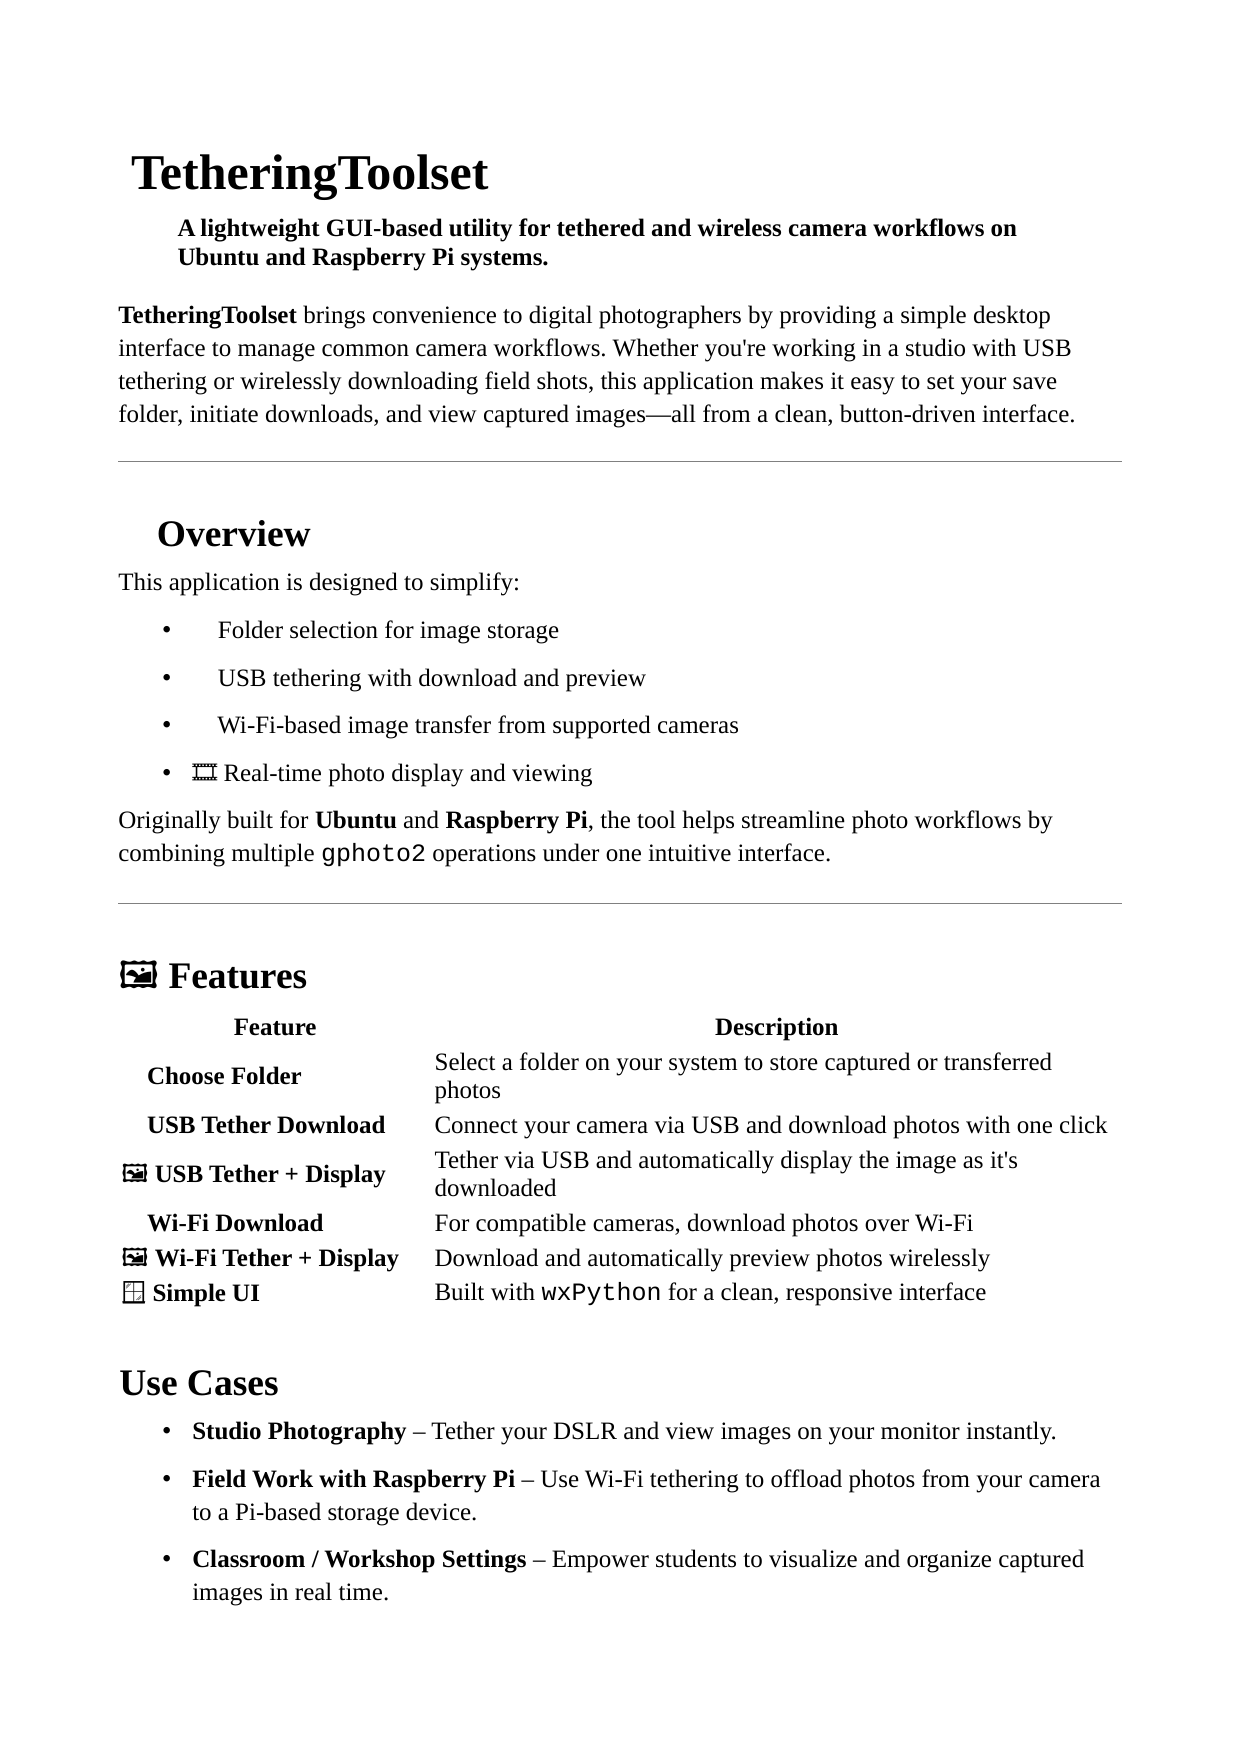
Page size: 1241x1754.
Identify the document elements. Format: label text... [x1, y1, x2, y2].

table_header Feature [118, 1009, 431, 1044]
table_cell Connect your camera via USB and download photos with one click [431, 1107, 1122, 1142]
table_cell 🔌 USB Tether Download [118, 1107, 431, 1142]
list Classroom / Workshop Settings – Empower students to visualize and organize captured images in real time. [162, 1544, 1122, 1606]
table_cell Select a folder on your system to store captured or transferred photos [431, 1044, 1122, 1107]
table_cell Download and automatically preview photos wirelessly [431, 1240, 1122, 1274]
table_cell 🖼️ USB Tether + Display [118, 1142, 431, 1205]
subtitle 🖼️ Features [118, 954, 1122, 997]
table_cell Tether via USB and automatically display the image as it's downloaded [431, 1142, 1122, 1205]
table_cell For compatible cameras, download photos over Wi-Fi [431, 1205, 1122, 1240]
text This application is designed to simplify: [118, 567, 1122, 596]
subtitle 📸 TetheringToolset [81, 143, 1122, 201]
subtitle 📸 Use Cases [81, 1361, 1122, 1404]
table_cell 📶 Wi-Fi Download [118, 1205, 431, 1240]
subtitle 🧭 Overview [118, 512, 1122, 555]
table_cell Built with wxPython for a clean, responsive interface [431, 1274, 1122, 1311]
table_cell 🪟 Simple UI [118, 1274, 431, 1311]
list 📶 Wi-Fi-based image transfer from supported cameras [162, 710, 1122, 739]
table_cell 📶🖼️ Wi-Fi Tether + Display [118, 1240, 431, 1274]
text A lightweight GUI-based utility for tethered and wireless camera workflows on Ubuntu and Raspberry Pi systems. [177, 213, 1063, 271]
list 🔌 USB tethering with download and preview [162, 663, 1122, 691]
list Field Work with Raspberry Pi – Use Wi-Fi tethering to offload photos from your camera to a Pi-based storage device. [162, 1464, 1122, 1526]
list Studio Photography – Tether your DSLR and view images on your monitor instantly. [162, 1416, 1122, 1445]
list 🎞️ Real-time photo display and viewing [162, 758, 1122, 787]
text TetheringToolset brings convenience to digital photographers by providing a simple desktop interface to manage common camera workflows. Whether you're working in a studio with USB tethering or wirelessly downloading field shots, this application makes it easy to set your save folder, initiate downloads, and view captured images—all from a clean, button-driven interface. [118, 300, 1122, 428]
table_header Description [431, 1009, 1122, 1044]
table_cell 📂 Choose Folder [118, 1044, 431, 1107]
text Originally built for Ubuntu and Raspberry Pi, the tool helps streamline photo workflows by combining multiple gphoto2 operations under one intuitive interface. [118, 806, 1122, 869]
list 📁 Folder selection for image storage [162, 615, 1122, 644]
